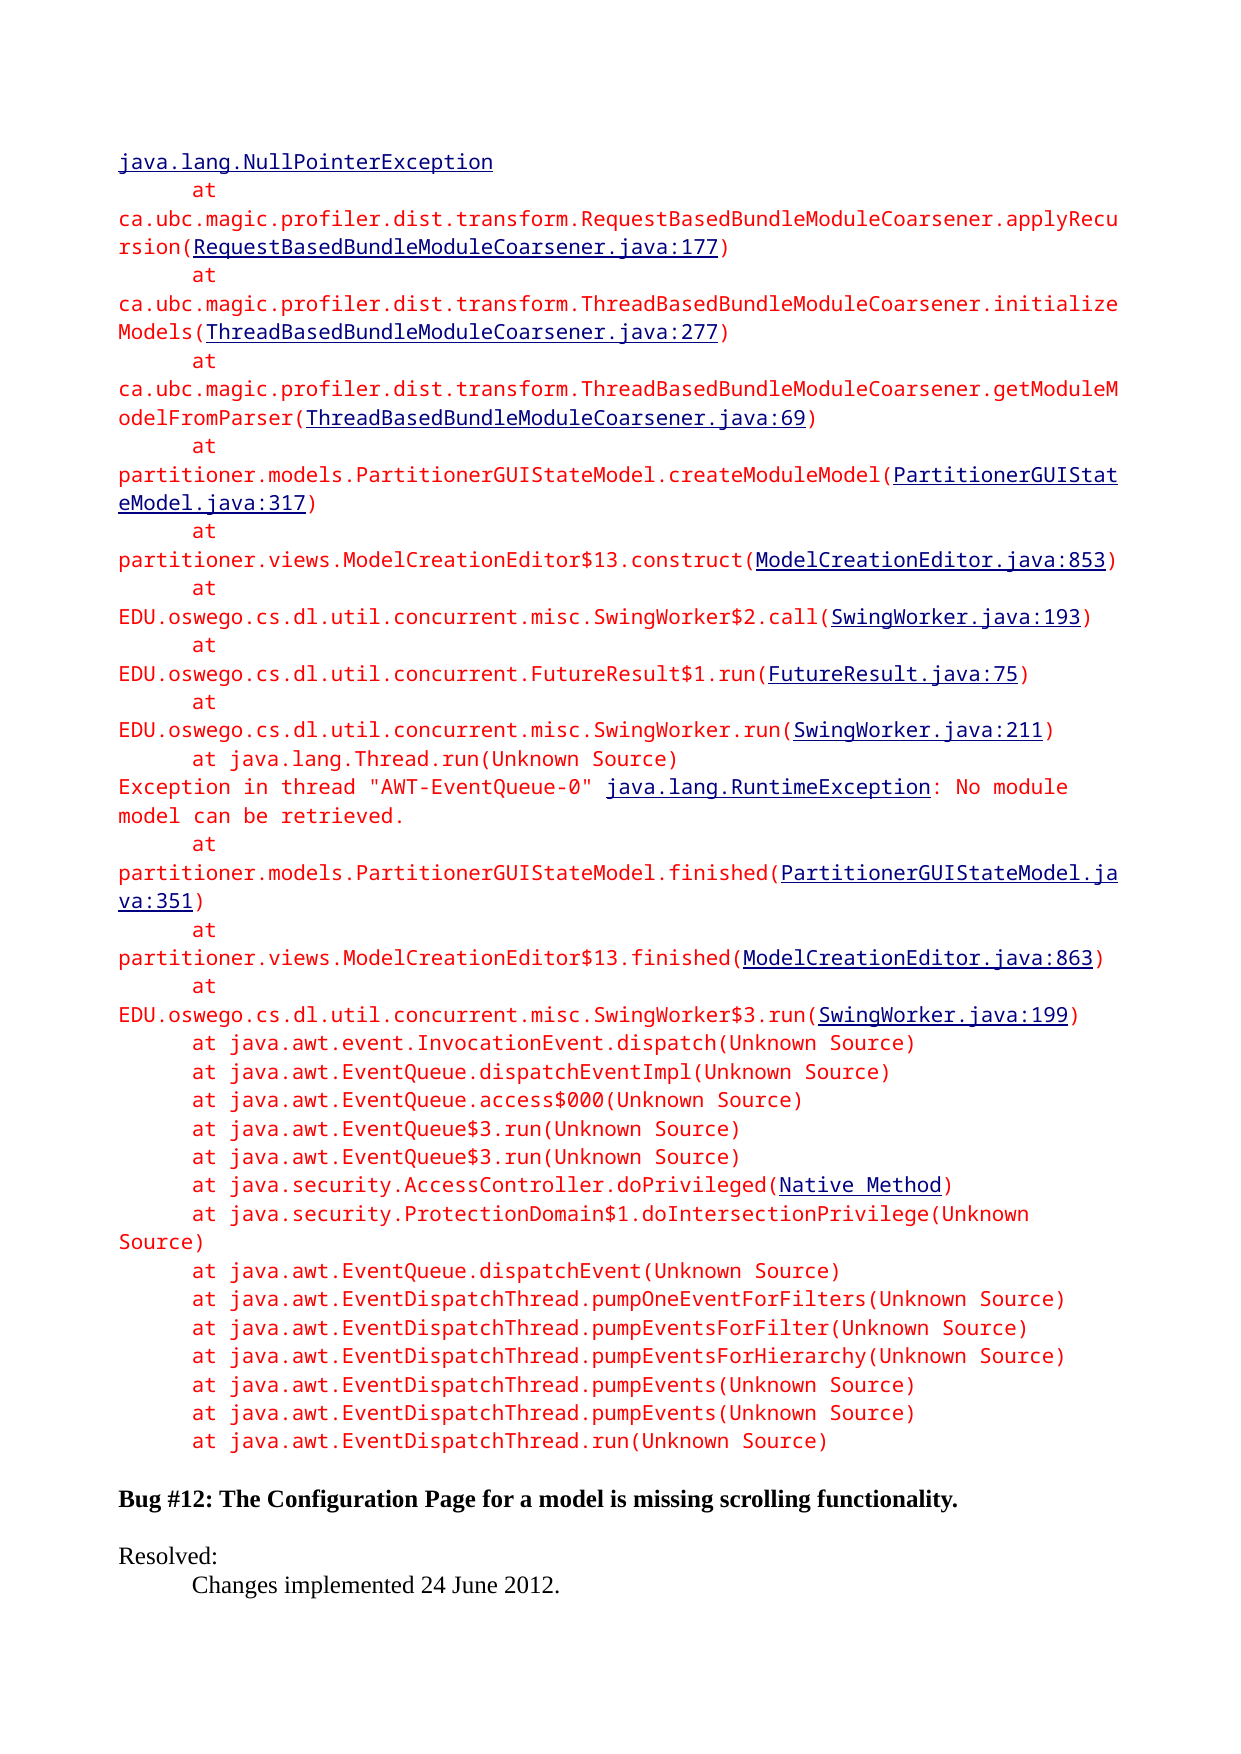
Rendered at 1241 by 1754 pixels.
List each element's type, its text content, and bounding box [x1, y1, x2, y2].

text at java.awt.EventDispatchThread.pumpEvents(Unknown Source) [118, 1370, 1122, 1398]
text at partitioner.views.ModelCreationEditor$13.construct(ModelCreationEditor.java:853) [118, 517, 1122, 573]
text at ca.ubc.magic.profiler.dist.transform.RequestBasedBundleModuleCoarsener.applyRecursion(RequestBasedBundleModuleCoarsener.java:177) [118, 175, 1122, 261]
text at java.awt.EventDispatchThread.pumpOneEventForFilters(Unknown Source) [118, 1284, 1122, 1313]
text at java.awt.EventQueue$3.run(Unknown Source) [118, 1142, 1122, 1171]
text at EDU.oswego.cs.dl.util.concurrent.misc.SwingWorker$3.run(SwingWorker.java:199) [118, 972, 1122, 1028]
text at java.awt.EventDispatchThread.pumpEventsForHierarchy(Unknown Source) [118, 1341, 1122, 1370]
text at java.security.ProtectionDomain$1.doIntersectionPrivilege(Unknown Source) [118, 1199, 1122, 1256]
text Bug #12: The Configuration Page for a model is missing scrolling functionality. [118, 1484, 1122, 1512]
text Exception in thread "AWT-EventQueue-0" java.lang.RuntimeException: No module model can be retrieved. [118, 772, 1122, 829]
text at java.awt.EventDispatchThread.pumpEvents(Unknown Source) [118, 1398, 1122, 1427]
text at partitioner.models.PartitionerGUIStateModel.createModuleModel(PartitionerGUIStateModel.java:317) [118, 431, 1122, 517]
text at EDU.oswego.cs.dl.util.concurrent.FutureResult$1.run(FutureResult.java:75) [118, 630, 1122, 687]
text java.lang.NullPointerException [118, 147, 1122, 175]
text at partitioner.models.PartitionerGUIStateModel.finished(PartitionerGUIStateModel.java:351) [118, 829, 1122, 915]
text at java.awt.EventQueue.dispatchEvent(Unknown Source) [118, 1256, 1122, 1284]
text at EDU.oswego.cs.dl.util.concurrent.misc.SwingWorker$2.call(SwingWorker.java:193) [118, 573, 1122, 630]
text Changes implemented 24 June 2012. [118, 1570, 1122, 1599]
text at java.awt.EventDispatchThread.run(Unknown Source) [118, 1427, 1122, 1455]
text at EDU.oswego.cs.dl.util.concurrent.misc.SwingWorker.run(SwingWorker.java:211) [118, 687, 1122, 744]
text at java.awt.event.InvocationEvent.dispatch(Unknown Source) [118, 1028, 1122, 1057]
text at java.awt.EventQueue.dispatchEventImpl(Unknown Source) [118, 1057, 1122, 1085]
text Resolved: [118, 1541, 1122, 1570]
text at java.awt.EventQueue$3.run(Unknown Source) [118, 1114, 1122, 1142]
text at ca.ubc.magic.profiler.dist.transform.ThreadBasedBundleModuleCoarsener.getModuleModelFromParser(ThreadBasedBundleModuleCoarsener.java:69) [118, 346, 1122, 431]
text at partitioner.views.ModelCreationEditor$13.finished(ModelCreationEditor.java:863) [118, 915, 1122, 972]
text at java.security.AccessController.doPrivileged(Native Method) [118, 1171, 1122, 1199]
text at java.awt.EventQueue.access$000(Unknown Source) [118, 1085, 1122, 1114]
text at ca.ubc.magic.profiler.dist.transform.ThreadBasedBundleModuleCoarsener.initializeModels(ThreadBasedBundleModuleCoarsener.java:277) [118, 261, 1122, 346]
text at java.lang.Thread.run(Unknown Source) [118, 744, 1122, 772]
text at java.awt.EventDispatchThread.pumpEventsForFilter(Unknown Source) [118, 1313, 1122, 1341]
